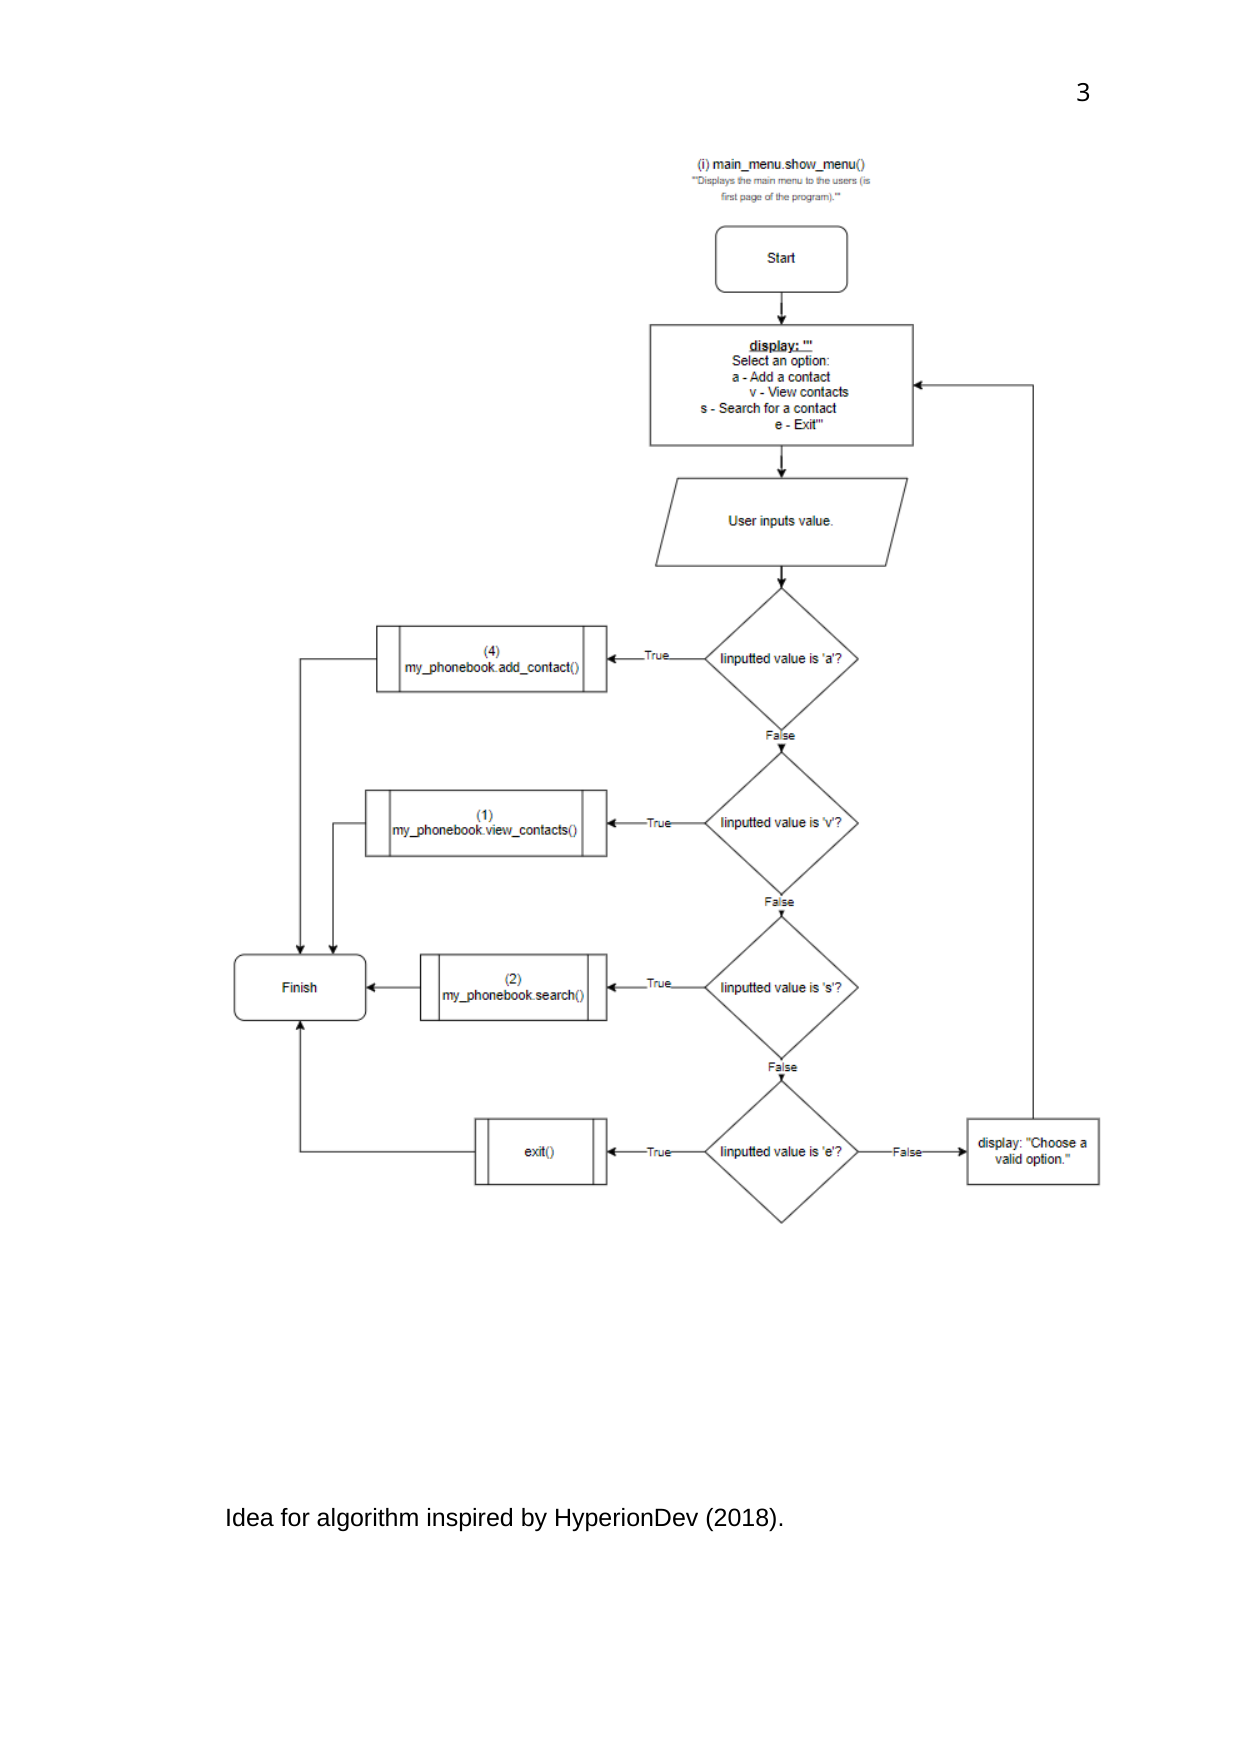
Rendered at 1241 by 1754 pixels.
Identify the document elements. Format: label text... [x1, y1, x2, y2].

list Idea for algorithm inspired by HyperionDev (2018). [225, 1503, 1090, 1532]
